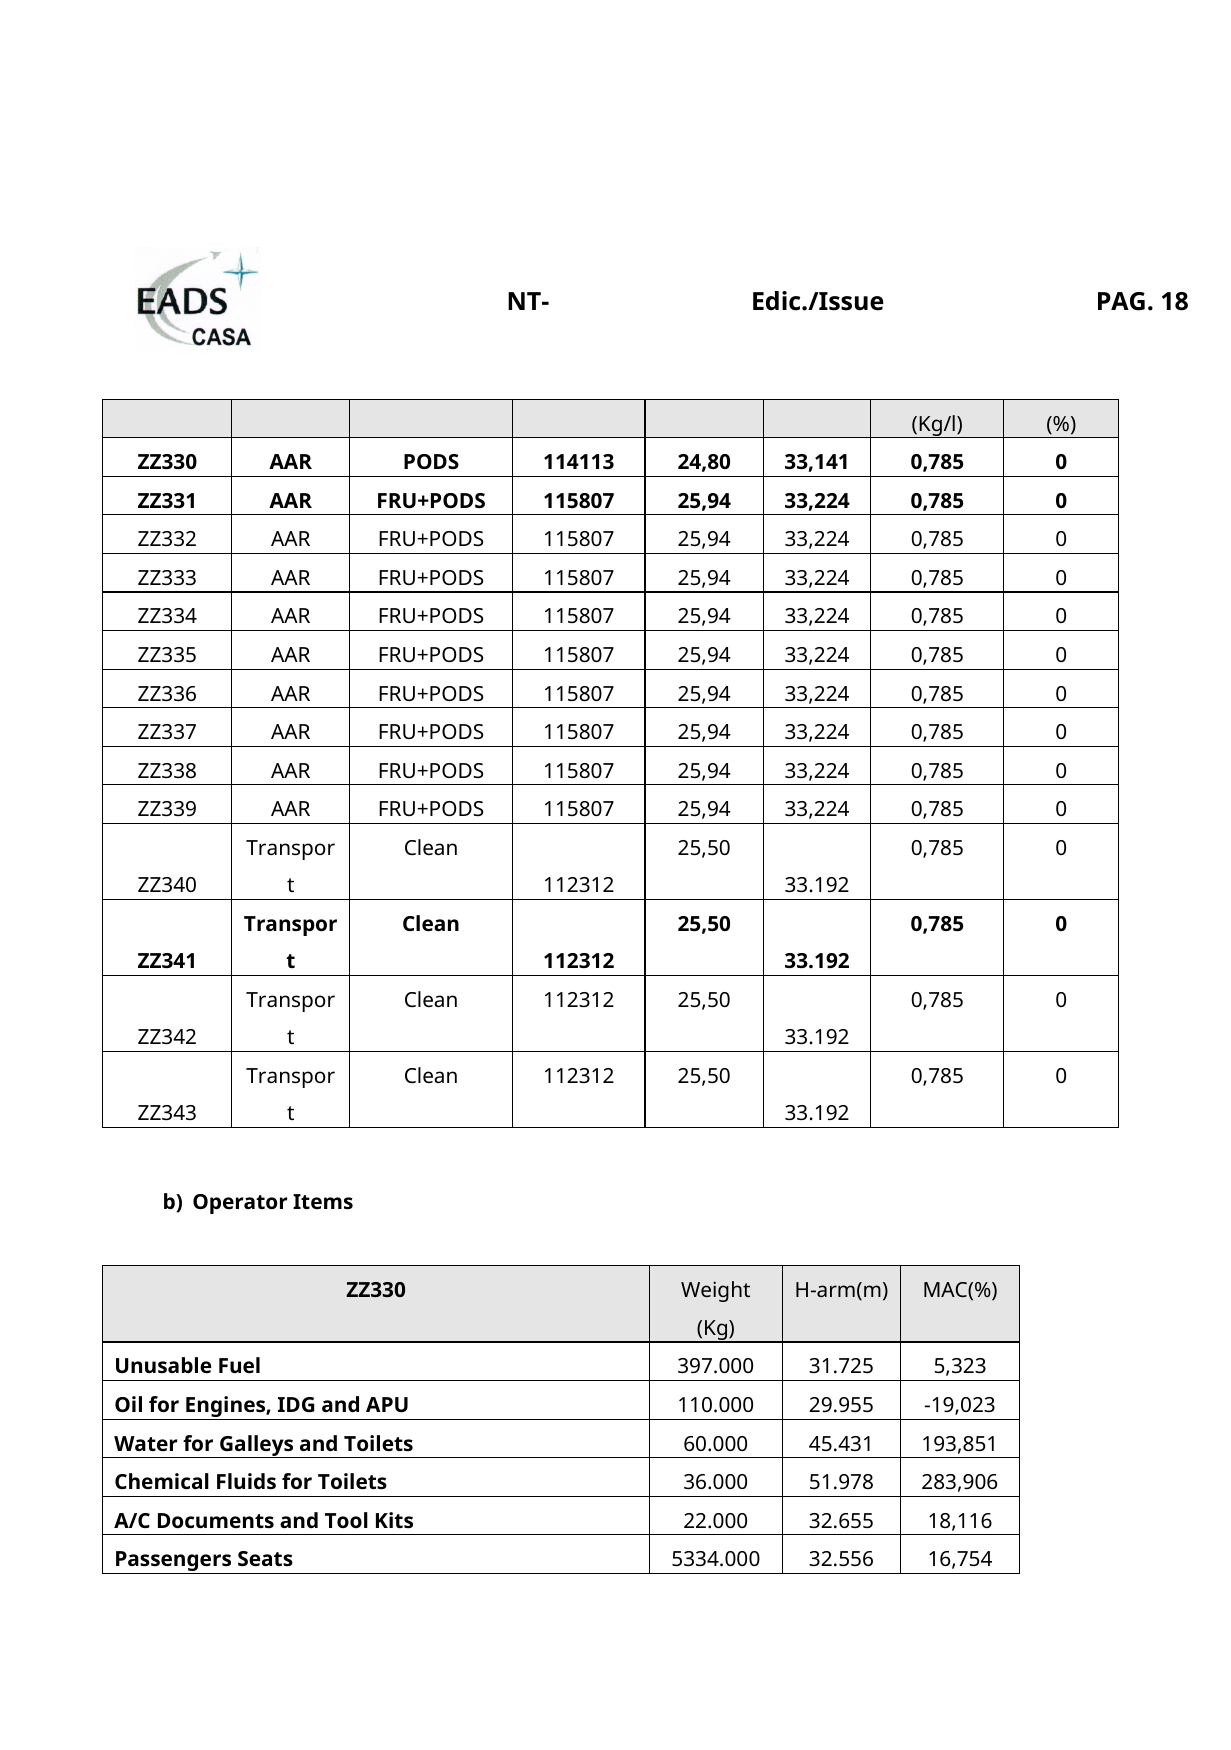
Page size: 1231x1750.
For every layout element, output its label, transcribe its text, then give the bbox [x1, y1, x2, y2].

table_header (Kg/l) [871, 400, 1003, 437]
table_cell ZZ336 [103, 670, 231, 707]
table_header (%) [1004, 400, 1118, 437]
table_cell 0,785 [871, 670, 1003, 707]
table_cell 115807 [513, 554, 644, 591]
table_cell 5,323 [901, 1343, 1019, 1380]
table_cell 25,94 [646, 785, 763, 823]
table_cell 32.556 [783, 1535, 900, 1573]
table_cell 25,50 [646, 900, 763, 975]
table_cell 33,224 [764, 747, 870, 784]
table_cell 25,50 [646, 976, 763, 1051]
table_cell 0,785 [871, 1052, 1003, 1127]
table_cell 397.000 [650, 1343, 782, 1380]
table_cell 0,785 [871, 554, 1003, 591]
table_cell 25,94 [646, 477, 763, 514]
table_cell 25,94 [646, 747, 763, 784]
table_cell 0,785 [871, 900, 1003, 975]
table_cell 5334.000 [650, 1535, 782, 1573]
table_cell 0 [1004, 900, 1118, 975]
table_cell 29.955 [783, 1381, 900, 1418]
table_cell 0 [1004, 708, 1118, 746]
table_cell FRU+PODS [350, 593, 512, 630]
table_cell 25,94 [646, 515, 763, 553]
table_cell Transport [232, 1052, 349, 1127]
table_cell 115807 [513, 631, 644, 668]
table_header MAC(%) [901, 1266, 1019, 1341]
table_cell 25,94 [646, 554, 763, 591]
table_cell 25,50 [646, 1052, 763, 1127]
table_cell Clean [350, 976, 512, 1051]
table_cell ZZ340 [103, 824, 231, 899]
table_cell 51.978 [783, 1458, 900, 1496]
table_header [350, 400, 512, 437]
table_cell Clean [350, 1052, 512, 1127]
table_cell 114113 [513, 438, 644, 476]
table_cell ZZ339 [103, 785, 231, 823]
table_cell 0,785 [871, 708, 1003, 746]
table_cell Water for Galleys and Toilets [103, 1420, 649, 1457]
table_cell 112312 [513, 824, 644, 899]
table_cell AAR [232, 477, 349, 514]
table_cell Transport [232, 824, 349, 899]
table_cell AAR [232, 670, 349, 707]
table_cell 115807 [513, 708, 644, 746]
table_cell ZZ330 [103, 438, 231, 476]
picture [134, 247, 261, 350]
table_cell AAR [232, 708, 349, 746]
table_cell 0,785 [871, 438, 1003, 476]
table_cell 115807 [513, 785, 644, 823]
table_cell FRU+PODS [350, 747, 512, 784]
table_cell 115807 [513, 747, 644, 784]
table_cell 24,80 [646, 438, 763, 476]
table_cell AAR [232, 785, 349, 823]
table_cell AAR [232, 631, 349, 668]
table_cell 0 [1004, 438, 1118, 476]
table_cell 115807 [513, 670, 644, 707]
table_cell Clean [350, 900, 512, 975]
table_cell 25,94 [646, 670, 763, 707]
table_cell 0 [1004, 515, 1118, 553]
table_cell 0 [1004, 670, 1118, 707]
table_cell 33,224 [764, 670, 870, 707]
table_cell FRU+PODS [350, 708, 512, 746]
table_cell 0 [1004, 631, 1118, 668]
table_cell 0 [1004, 554, 1118, 591]
table_cell 33.192 [764, 1052, 870, 1127]
table_cell 0 [1004, 477, 1118, 514]
table_cell 33.192 [764, 900, 870, 975]
table_cell 0,785 [871, 976, 1003, 1051]
table_header [232, 400, 349, 437]
table_header H-arm(m) [783, 1266, 900, 1341]
table_cell 31.725 [783, 1343, 900, 1380]
table_cell 16,754 [901, 1535, 1019, 1573]
table_cell ZZ333 [103, 554, 231, 591]
table_cell 25,50 [646, 824, 763, 899]
table_cell 0 [1004, 1052, 1118, 1127]
table_cell 0,785 [871, 593, 1003, 630]
table_cell 0 [1004, 747, 1118, 784]
table_header [646, 400, 763, 437]
table_cell 0 [1004, 976, 1118, 1051]
table_cell 25,94 [646, 631, 763, 668]
table_cell 22.000 [650, 1497, 782, 1534]
table_cell 33.192 [764, 824, 870, 899]
table_cell ZZ338 [103, 747, 231, 784]
table_cell Oil for Engines, IDG and APU [103, 1381, 649, 1418]
table_cell ZZ331 [103, 477, 231, 514]
table_cell FRU+PODS [350, 670, 512, 707]
table_cell 112312 [513, 976, 644, 1051]
table_cell 0 [1004, 593, 1118, 630]
table_cell 33,224 [764, 785, 870, 823]
table_cell AAR [232, 747, 349, 784]
table_cell Transport [232, 976, 349, 1051]
table_cell 112312 [513, 1052, 644, 1127]
table_cell AAR [232, 515, 349, 553]
table_cell 33,224 [764, 708, 870, 746]
table_cell 32.655 [783, 1497, 900, 1534]
table_cell ZZ334 [103, 593, 231, 630]
table_cell 110.000 [650, 1381, 782, 1418]
table_cell 115807 [513, 477, 644, 514]
table_cell 33,224 [764, 593, 870, 630]
table_cell FRU+PODS [350, 785, 512, 823]
table_header [103, 400, 231, 437]
table_cell 33.192 [764, 976, 870, 1051]
table_cell FRU+PODS [350, 515, 512, 553]
table_cell ZZ342 [103, 976, 231, 1051]
table_cell AAR [232, 554, 349, 591]
table_cell Chemical Fluids for Toilets [103, 1458, 649, 1496]
table_cell PODS [350, 438, 512, 476]
table_cell Passengers Seats [103, 1535, 649, 1573]
table_cell 33,224 [764, 477, 870, 514]
table_cell 115807 [513, 593, 644, 630]
table_cell ZZ332 [103, 515, 231, 553]
table_cell FRU+PODS [350, 631, 512, 668]
table_cell 115807 [513, 515, 644, 553]
table_cell ZZ343 [103, 1052, 231, 1127]
table_cell AAR [232, 438, 349, 476]
table_cell 36.000 [650, 1458, 782, 1496]
table_cell 25,94 [646, 593, 763, 630]
table_header [764, 400, 870, 437]
table_cell 0,785 [871, 824, 1003, 899]
table_cell 33,224 [764, 631, 870, 668]
table_cell 112312 [513, 900, 644, 975]
table_cell FRU+PODS [350, 554, 512, 591]
table_cell 0,785 [871, 631, 1003, 668]
table_header [513, 400, 644, 437]
table_cell ZZ337 [103, 708, 231, 746]
table_cell ZZ335 [103, 631, 231, 668]
table_cell -19,023 [901, 1381, 1019, 1418]
table_cell 33,224 [764, 554, 870, 591]
table_header ZZ330 [103, 1266, 649, 1341]
table_cell Unusable Fuel [103, 1343, 649, 1380]
table_cell FRU+PODS [350, 477, 512, 514]
table_cell Clean [350, 824, 512, 899]
table_cell ZZ341 [103, 900, 231, 975]
table_cell 45.431 [783, 1420, 900, 1457]
table_cell 0 [1004, 824, 1118, 899]
table_cell Transport [232, 900, 349, 975]
table_cell 0,785 [871, 785, 1003, 823]
table_cell 0,785 [871, 747, 1003, 784]
table_cell 25,94 [646, 708, 763, 746]
table_cell 33,141 [764, 438, 870, 476]
table_cell 18,116 [901, 1497, 1019, 1534]
list Operator Items [162, 1178, 1083, 1215]
table_cell 193,851 [901, 1420, 1019, 1457]
table_header Weight (Kg) [650, 1266, 782, 1341]
table_cell 60.000 [650, 1420, 782, 1457]
table_cell A/C Documents and Tool Kits [103, 1497, 649, 1534]
table_cell 33,224 [764, 515, 870, 553]
table_cell 0 [1004, 785, 1118, 823]
table_cell 0,785 [871, 515, 1003, 553]
table_cell 283,906 [901, 1458, 1019, 1496]
table_cell 0,785 [871, 477, 1003, 514]
table_cell AAR [232, 593, 349, 630]
